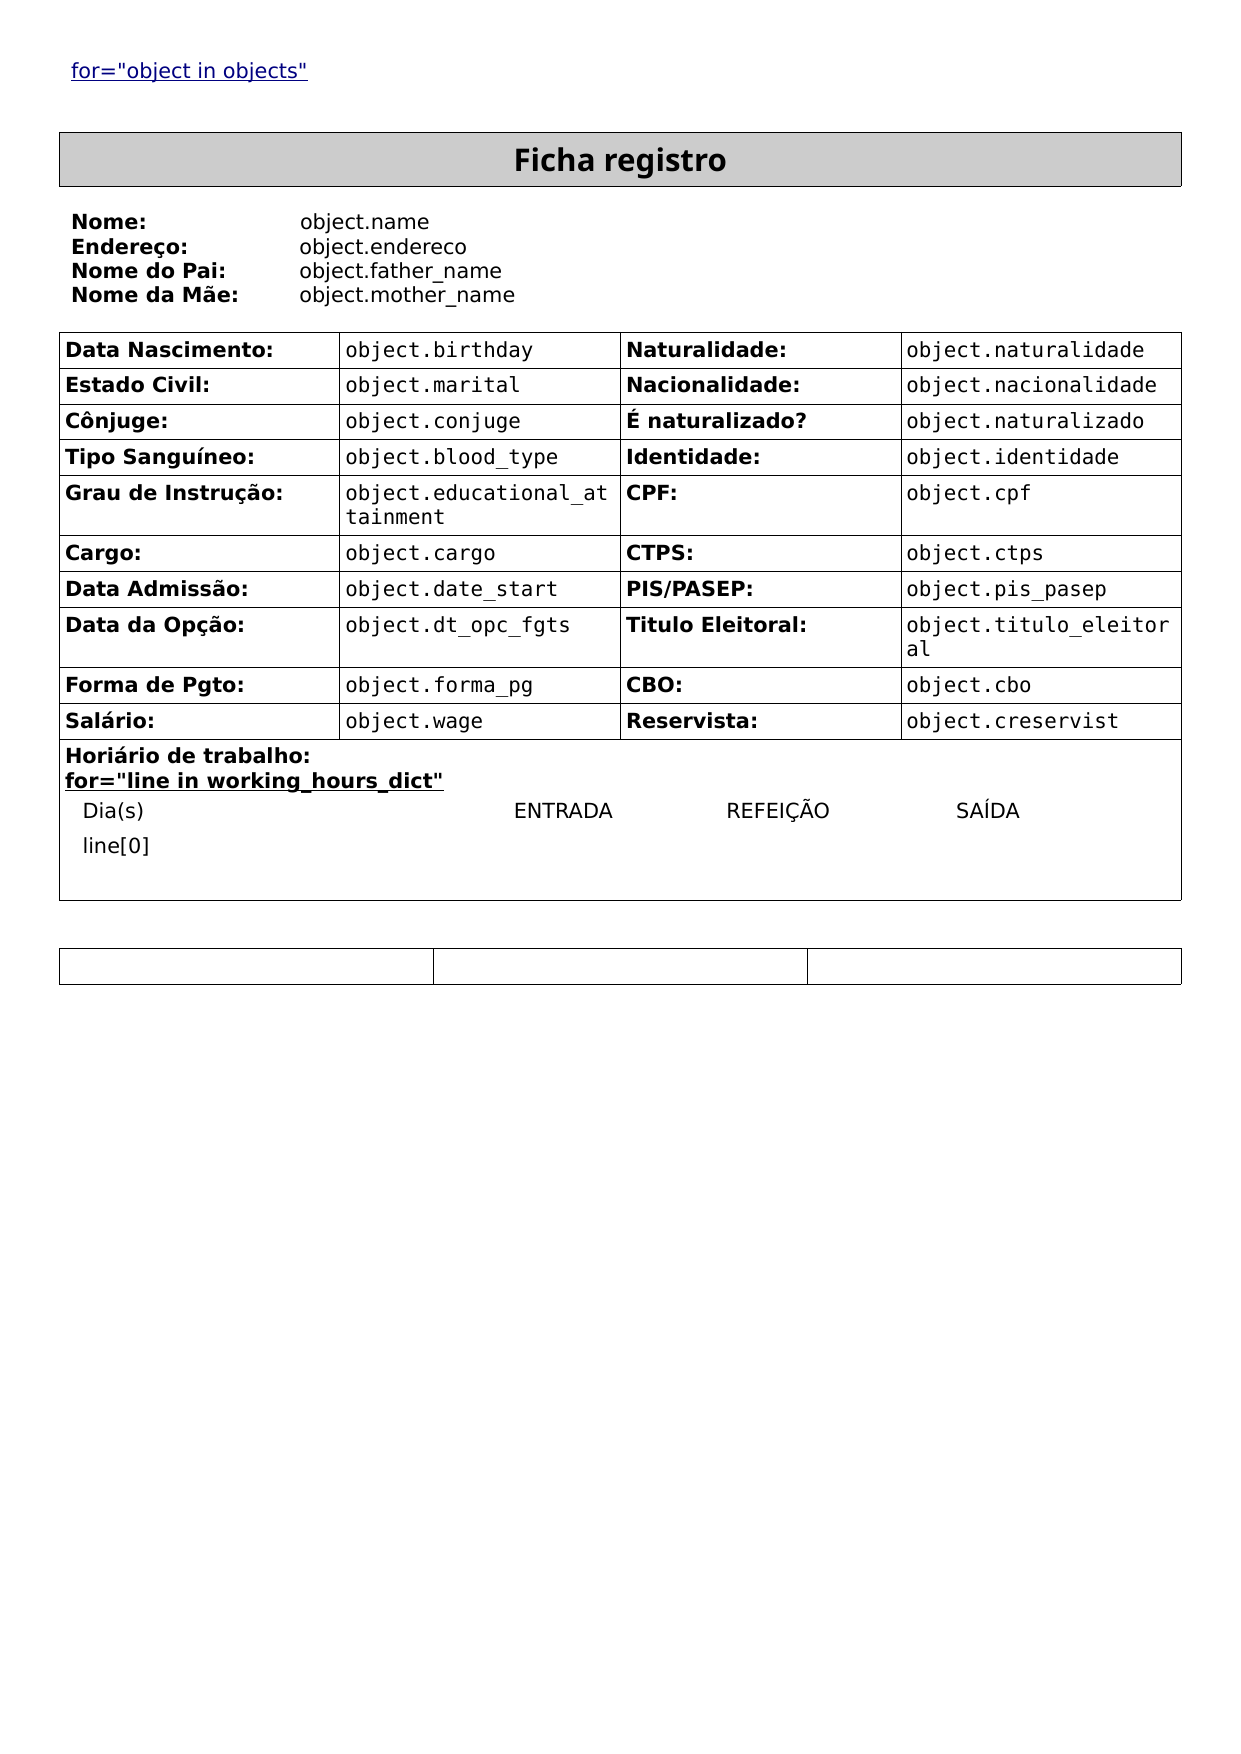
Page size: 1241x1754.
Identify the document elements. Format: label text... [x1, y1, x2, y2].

table_cell line[0] [77, 829, 508, 869]
table_cell [508, 829, 720, 869]
table_header object.naturalidade [902, 333, 1181, 368]
table_cell object.titulo_eleitoral [902, 608, 1181, 667]
table_cell object.date_start [340, 572, 620, 607]
table_cell object.forma_pg [340, 668, 620, 703]
table_cell Data da Opção: [60, 608, 339, 667]
table_cell object.educational_attainment [340, 476, 620, 535]
table_cell É naturalizado? [621, 405, 901, 439]
table_cell object.cbo [902, 668, 1181, 703]
table_cell object.cpf [902, 476, 1181, 535]
table_header [808, 949, 1181, 984]
table_cell [950, 829, 1175, 869]
table_header Naturalidade: [621, 333, 901, 368]
table_cell object.ctps [902, 536, 1181, 571]
table_cell Estado Civil: [60, 369, 339, 403]
table_cell Forma de Pgto: [60, 668, 339, 703]
table_cell object.identidade [902, 440, 1181, 475]
table_cell Grau de Instrução: [60, 476, 339, 535]
table_cell object.nacionalidade [902, 369, 1181, 403]
table_header Dia(s) [77, 793, 508, 829]
table_cell PIS/PASEP: [621, 572, 901, 607]
table_header Ficha registro [60, 133, 1181, 186]
table_cell Cônjuge: [60, 405, 339, 439]
table_cell CPF: [621, 476, 901, 535]
text Nome da Mãe: object.mother_name [71, 283, 1169, 307]
table_cell Nacionalidade: [621, 369, 901, 403]
text Nome: object.name [71, 210, 1169, 235]
table_cell object.wage [340, 704, 620, 739]
table_header REFEIÇÃO [720, 793, 950, 829]
table_cell CTPS: [621, 536, 901, 571]
table_cell object.pis_pasep [902, 572, 1181, 607]
table_cell Horiário de trabalho: for="line in working_hours_dict" [60, 740, 1181, 899]
table_cell CBO: [621, 668, 901, 703]
table_header [60, 949, 433, 984]
table_cell object.conjuge [340, 405, 620, 439]
table_header Data Nascimento: [60, 333, 339, 368]
table_header [434, 949, 807, 984]
table_cell Identidade: [621, 440, 901, 475]
table_cell object.blood_type [340, 440, 620, 475]
text Endereço: object.endereco [71, 235, 1169, 259]
table_cell Titulo Eleitoral: [621, 608, 901, 667]
text for="object in objects" [71, 59, 1169, 83]
table_cell [720, 829, 950, 869]
table_cell object.naturalizado [902, 405, 1181, 439]
text Nome do Pai: object.father_name [71, 259, 1169, 283]
table_cell object.marital [340, 369, 620, 403]
table_cell Salário: [60, 704, 339, 739]
table_header ENTRADA [508, 793, 720, 829]
table_header object.birthday [340, 333, 620, 368]
table_cell object.cargo [340, 536, 620, 571]
table_cell Data Admissão: [60, 572, 339, 607]
table_cell Cargo: [60, 536, 339, 571]
table_cell object.creservist [902, 704, 1181, 739]
table_cell Reservista: [621, 704, 901, 739]
table_header SAÍDA [950, 793, 1175, 829]
table_cell Tipo Sanguíneo: [60, 440, 339, 475]
table_cell object.dt_opc_fgts [340, 608, 620, 667]
